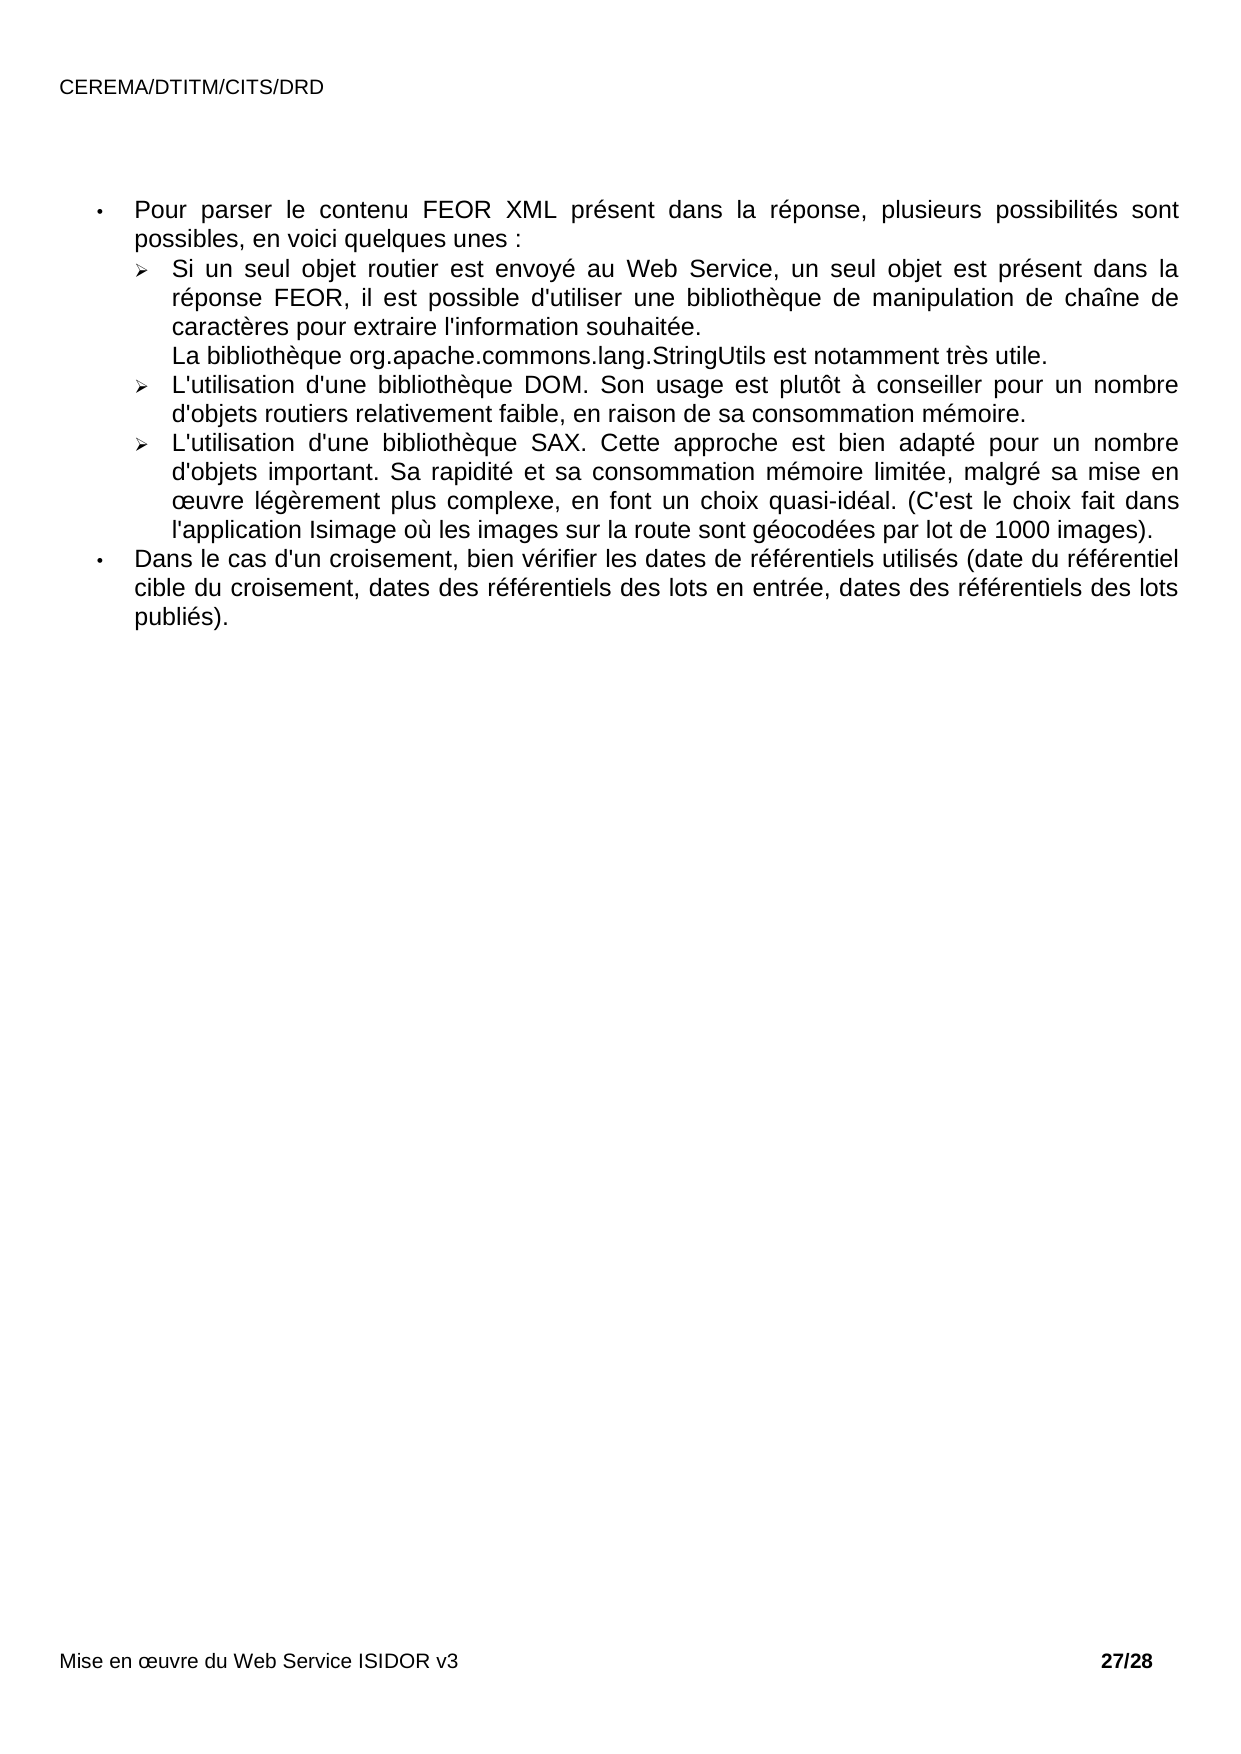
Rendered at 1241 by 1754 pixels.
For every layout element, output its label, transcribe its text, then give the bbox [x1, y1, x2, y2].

list L'utilisation d'une bibliothèque DOM. Son usage est plutôt à conseiller pour un nombre d'objets routiers relativement faible, en raison de sa consommation mémoire. [134, 370, 1181, 428]
list La bibliothèque org.apache.commons.lang.StringUtils est notamment très utile. [134, 341, 1181, 370]
list Pour parser le contenu FEOR XML présent dans la réponse, plusieurs possibilités sont possibles, en voici quelques unes : [97, 195, 1181, 253]
list Dans le cas d'un croisement, bien vérifier les dates de référentiels utilisés (date du référentiel cible du croisement, dates des référentiels des lots en entrée, dates des référentiels des lots publiés). [97, 544, 1181, 631]
list L'utilisation d'une bibliothèque SAX. Cette approche est bien adapté pour un nombre d'objets important. Sa rapidité et sa consommation mémoire limitée, malgré sa mise en œuvre légèrement plus complexe, en font un choix quasi-idéal. (C'est le choix fait dans l'application Isimage où les images sur la route sont géocodées par lot de 1000 images). [134, 428, 1181, 544]
list Si un seul objet routier est envoyé au Web Service, un seul objet est présent dans la réponse FEOR, il est possible d'utiliser une bibliothèque de manipulation de chaîne de caractères pour extraire l'information souhaitée. [134, 253, 1181, 341]
